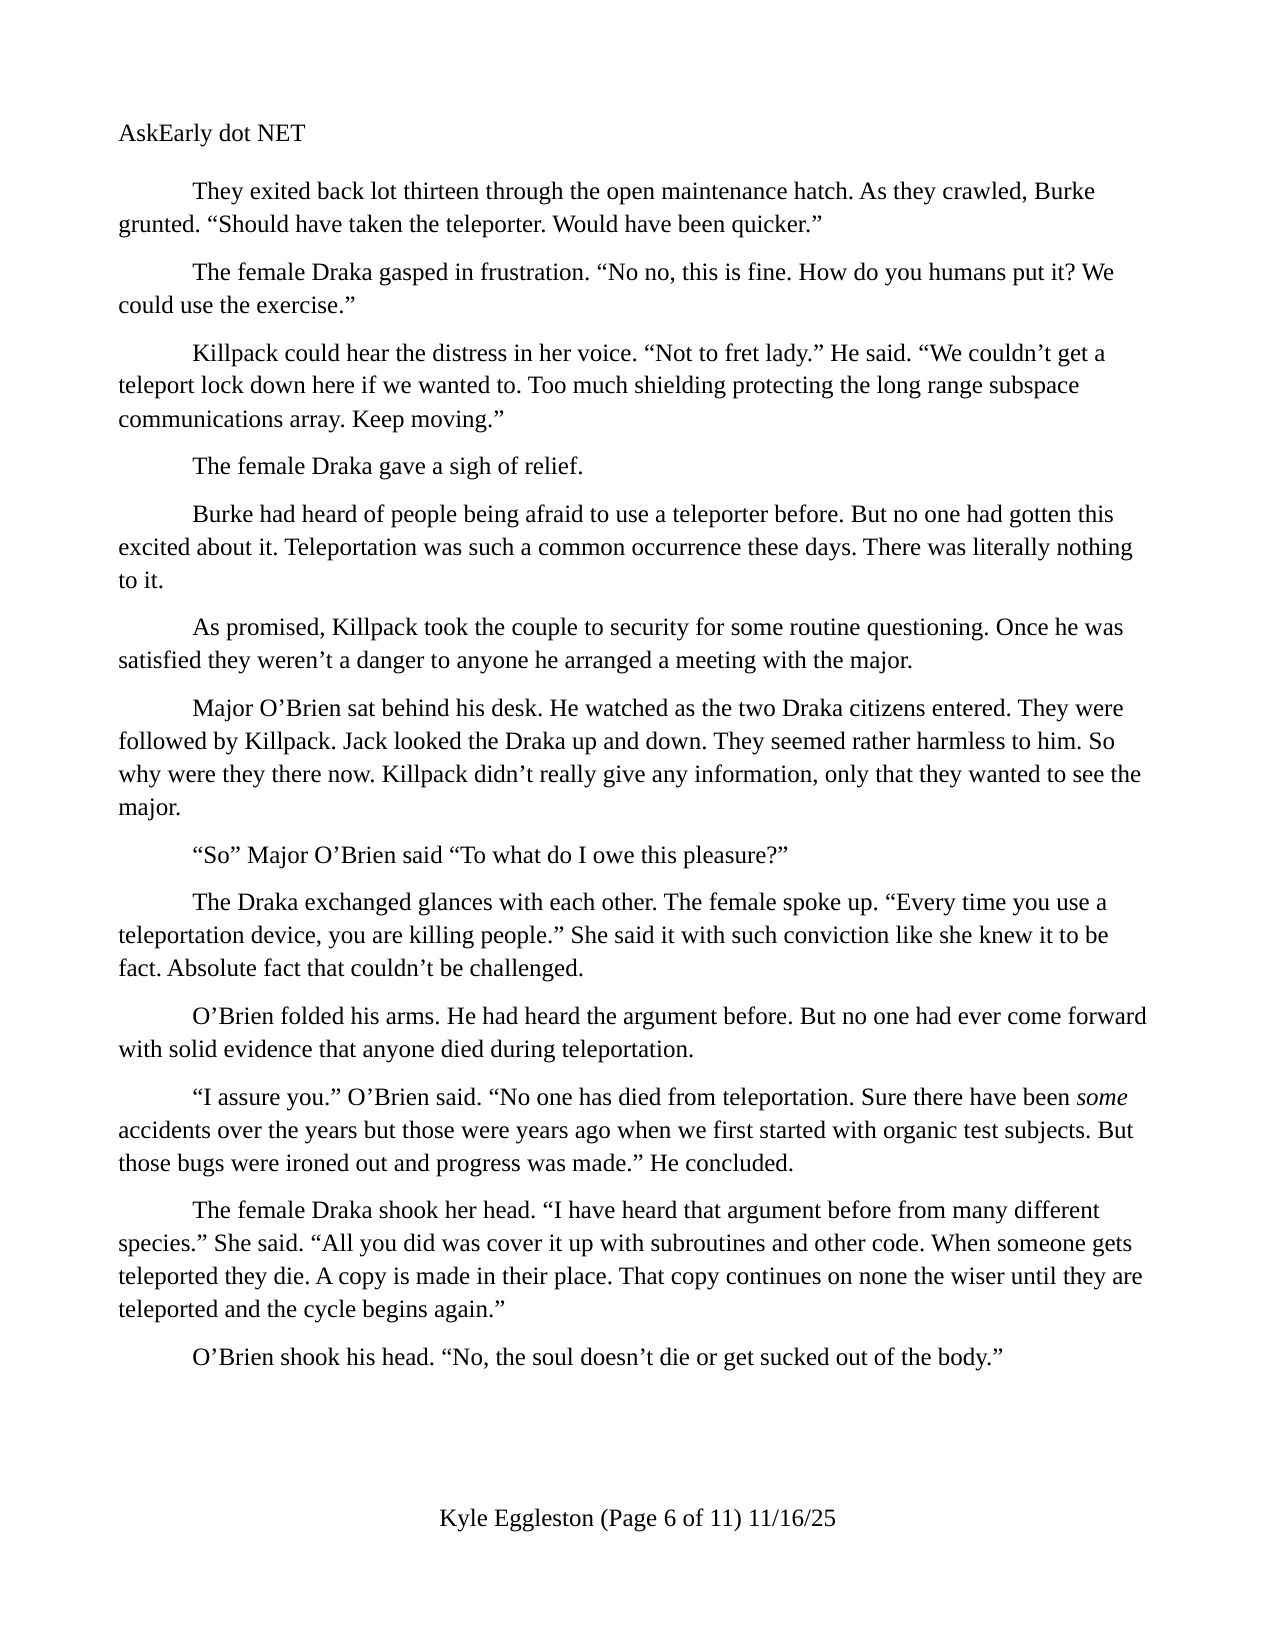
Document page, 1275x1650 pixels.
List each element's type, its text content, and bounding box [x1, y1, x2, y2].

text The female Draka gave a sigh of relief. [118, 451, 1157, 480]
text The Draka exchanged glances with each other. The female spoke up. “Every time you use a teleportation device, you are killing people.” She said it with such conviction like she knew it to be fact. Absolute fact that couldn’t be challenged. [118, 887, 1157, 982]
text The female Draka gasped in frustration. “No no, this is fine. How do you humans put it? We could use the exercise.” [118, 257, 1157, 319]
text Killpack could hear the distress in her voice. “Not to fret lady.” He said. “We couldn’t get a teleport lock down here if we wanted to. Too much shielding protecting the long range subspace communications array. Keep moving.” [118, 338, 1157, 432]
text The female Draka shook her head. “I have heard that argument before from many different species.” She said. “All you did was cover it up with subroutines and other code. When someone gets teleported they die. A copy is made in their place. That copy continues on none the wiser until they are teleported and the cycle begins again.” [118, 1195, 1157, 1323]
text They exited back lot thirteen through the open maintenance hatch. As they crawled, Burke grunted. “Should have taken the teleporter. Would have been quicker.” [118, 176, 1157, 238]
text As promised, Killpack took the couple to security for some routine questioning. Once he was satisfied they weren’t a danger to anyone he arranged a meeting with the major. [118, 612, 1157, 674]
text “I assure you.” O’Brien said. “No one has died from teleportation. Sure there have been some accidents over the years but those were years ago when we first started with organic test subjects. But those bugs were ironed out and progress was made.” He concluded. [118, 1082, 1157, 1176]
text “So” Major O’Brien said “To what do I owe this pleasure?” [118, 840, 1157, 868]
text O’Brien folded his arms. He had heard the argument before. But no one had ever come forward with solid evidence that anyone died during teleportation. [118, 1001, 1157, 1063]
text O’Brien shook his head. “No, the soul doesn’t die or get sucked out of the body.” [118, 1342, 1157, 1371]
text Major O’Brien sat behind his desk. He watched as the two Draka citizens entered. They were followed by Killpack. Jack looked the Draka up and down. They seemed rather harmless to him. So why were they there now. Killpack didn’t really give any information, only that they wanted to see the major. [118, 693, 1157, 821]
text Burke had heard of people being afraid to use a teleporter before. But no one had gotten this excited about it. Teleportation was such a common occurrence these days. There was literally nothing to it. [118, 499, 1157, 594]
